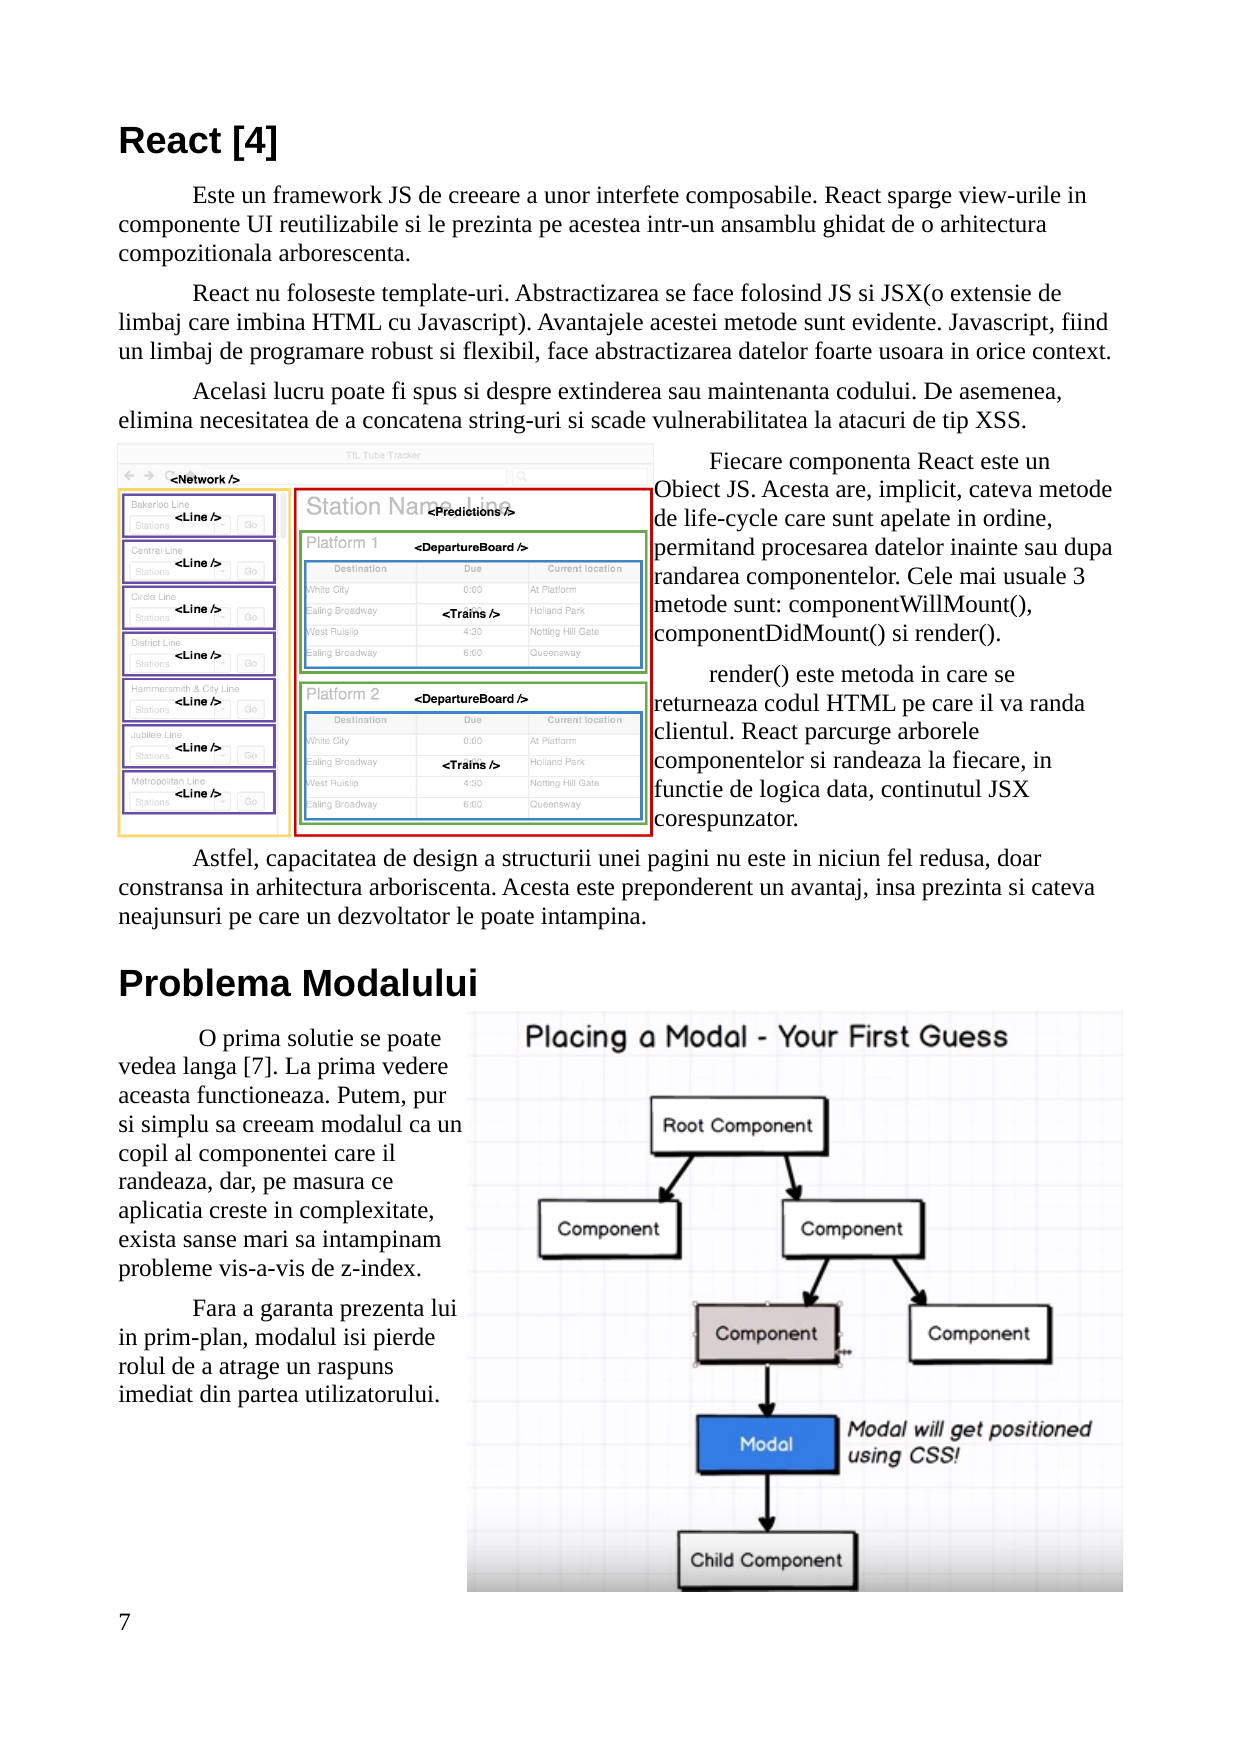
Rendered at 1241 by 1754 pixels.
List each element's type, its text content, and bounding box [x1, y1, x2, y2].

text React nu foloseste template-uri. Abstractizarea se face folosind JS si JSX(o extensie de limbaj care imbina HTML cu Javascript). Avantajele acestei metode sunt evidente. Javascript, fiind un limbaj de programare robust si flexibil, face abstractizarea datelor foarte usoara in orice context. [118, 278, 1122, 364]
text O prima solutie se poate vedea langa [7]. La prima vedere aceasta functioneaza. Putem, pur si simplu sa creeam modalul ca un copil al componentei care il randeaza, dar, pe masura ce aplicatia creste in complexitate, exista sanse mari sa intampinam probleme vis-a-vis de z-index. [118, 1023, 467, 1281]
text Fiecare componenta React este un Obiect JS. Acesta are, implicit, cateva metode de life-cycle care sunt apelate in ordine, permitand procesarea datelor inainte sau dupa randarea componentelor. Cele mai usuale 3 metode sunt: componentWillMount(), componentDidMount() si render(). [654, 446, 1122, 647]
text Fara a garanta prezenta lui in prim-plan, modalul isi pierde rolul de a atrage un raspuns imediat din partea utilizatorului. [118, 1293, 467, 1408]
text Este un framework JS de creeare a unor interfete composabile. React sparge view-urile in componente UI reutilizabile si le prezinta pe acestea intr-un ansamblu ghidat de o arhitectura compozitionala arborescenta. [118, 180, 1122, 266]
picture [116, 443, 654, 838]
subtitle React [4] [118, 118, 1122, 162]
picture [467, 1010, 1124, 1592]
text Astfel, capacitatea de design a structurii unei pagini nu este in niciun fel redusa, doar constransa in arhitectura arboriscenta. Acesta este preponderent un avantaj, insa prezinta si cateva neajunsuri pe care un dezvoltator le poate intampina. [118, 843, 1122, 929]
subtitle Problema Modalului [118, 961, 1122, 1004]
text render() este metoda in care se returneaza codul HTML pe care il va randa clientul. React parcurge arborele componentelor si randeaza la fiecare, in functie de logica data, continutul JSX corespunzator. [654, 659, 1122, 831]
text Acelasi lucru poate fi spus si despre extinderea sau maintenanta codului. De asemenea, elimina necesitatea de a concatena string-uri si scade vulnerabilitatea la atacuri de tip XSS. [118, 376, 1122, 434]
